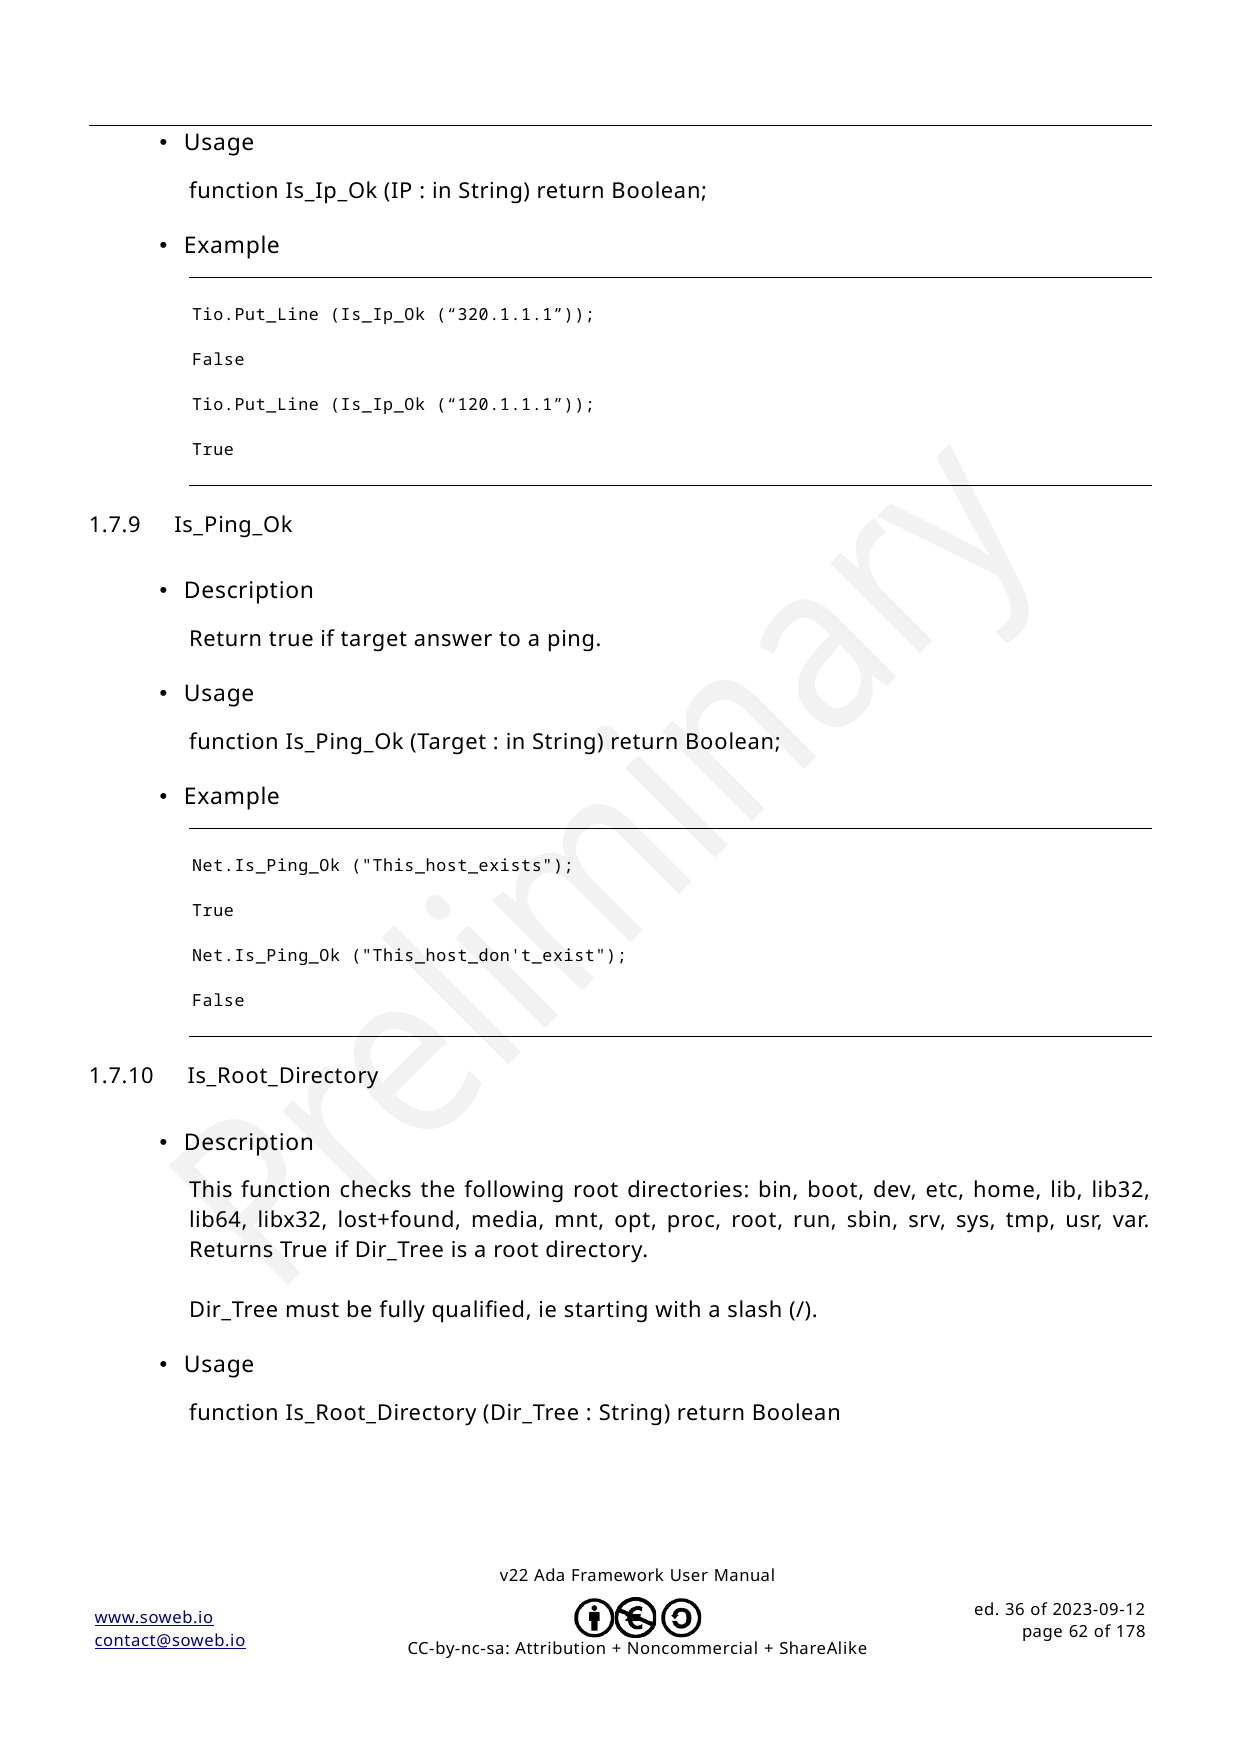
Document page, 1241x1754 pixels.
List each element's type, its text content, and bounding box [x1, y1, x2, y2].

subtitle [737, 779, 1152, 810]
list Log.Msg ("Current time in seconds: " & To_String (Current_Time_Seconds)); 1646227335 [354, 1060, 429, 1101]
subtitle Example [425, 895, 451, 920]
text [709, 779, 765, 810]
text [687, 679, 768, 708]
subtitle Is_Ping_Ok [88, 509, 943, 550]
text function Is_Root_Directory (Dir_Tree : String) return Boolean [189, 1397, 1152, 1427]
subtitle Current_Time_Seconds [963, 509, 1004, 550]
subtitle Description [159, 1125, 211, 1156]
list True [189, 434, 1152, 485]
list Tio.Put_Line (Is_Ip_Ok (“120.1.1.1”)); [189, 389, 1152, 415]
subtitle Usage [159, 1348, 1152, 1379]
subtitle Duration_Stamp [296, 1125, 353, 1156]
subtitle Example [492, 829, 643, 991]
subtitle [663, 779, 739, 810]
list False [189, 322, 1152, 389]
list [936, 444, 971, 485]
subtitle Duration_Stamp [178, 1125, 283, 1156]
text Dir_Tree must be fully qualified, ie starting with a slash (/). [189, 1294, 1152, 1324]
subtitle Is_Root_Directory [88, 1060, 374, 1101]
subtitle Current_Time_Seconds [855, 518, 887, 550]
subtitle Description [159, 574, 870, 605]
text function Is_Ip_Ok (IP : in String) return Boolean; [189, 174, 1152, 204]
picture [660, 1597, 702, 1638]
text function Is_Ping_Ok (Target : in String) return Boolean; [189, 726, 685, 756]
text [844, 623, 918, 653]
text function Is_Ping_Ok (Target : in String) return Boolean; [699, 726, 790, 756]
subtitle Description [327, 1125, 1152, 1156]
subtitle Description [189, 1174, 292, 1264]
subtitle [868, 677, 1152, 708]
text function Is_Ping_Ok (Target : in String) return Boolean; [787, 726, 1152, 756]
subtitle Description [206, 1139, 257, 1156]
subtitle Is_Root_Directory [372, 1060, 404, 1081]
subtitle Example [159, 779, 666, 810]
subtitle Usage [159, 677, 804, 708]
subtitle Description [257, 1125, 326, 1156]
subtitle Usage [662, 726, 713, 756]
subtitle Description [994, 574, 1029, 605]
picture [573, 1597, 657, 1638]
text This function checks the following root directories: bin, boot, dev, etc, home, lib, lib32, lib64, libx32, lost+found, media, mnt, opt, proc, root, run, sbin, srv, sys, tmp, usr, var. Returns True if Dir_Tree is a root directory. [255, 1174, 1152, 1264]
subtitle Is_Root_Directory [396, 1060, 1152, 1101]
subtitle Usage [595, 726, 620, 750]
text [636, 779, 693, 810]
subtitle Example [357, 1011, 442, 1036]
subtitle Example [159, 228, 1152, 259]
subtitle [1017, 574, 1152, 605]
subtitle Usage [159, 126, 1152, 157]
text This function checks the following root directories: bin, boot, dev, etc, home, lib, lib32, lib64, libx32, lost+found, media, mnt, opt, proc, root, run, sbin, srv, sys, tmp, usr, var. Returns True if Dir_Tree is a root directory. [189, 1188, 265, 1264]
list Tio.Put_Line (Is_Ip_Ok (“320.1.1.1”)); [189, 278, 1152, 322]
text Return true if target answer to a ping. [189, 623, 770, 653]
subtitle [873, 574, 1010, 605]
subtitle Example [613, 829, 692, 894]
text [797, 677, 873, 708]
subtitle Current_Time_Seconds [877, 509, 981, 550]
subtitle Example [686, 829, 728, 858]
subtitle [905, 509, 985, 550]
subtitle Example [381, 924, 506, 1036]
subtitle Description [840, 574, 897, 605]
subtitle Usage [761, 726, 816, 756]
subtitle Description [345, 1174, 382, 1201]
subtitle [815, 677, 860, 707]
text [775, 623, 829, 653]
list Net.Is_Ping_Ok ("This_host_exists"); True Net.Is_Ping_Ok ("This_host_don't_exist"); False [189, 829, 1152, 1036]
text [916, 623, 1152, 653]
subtitle Example [455, 925, 558, 1028]
subtitle [984, 509, 1152, 550]
